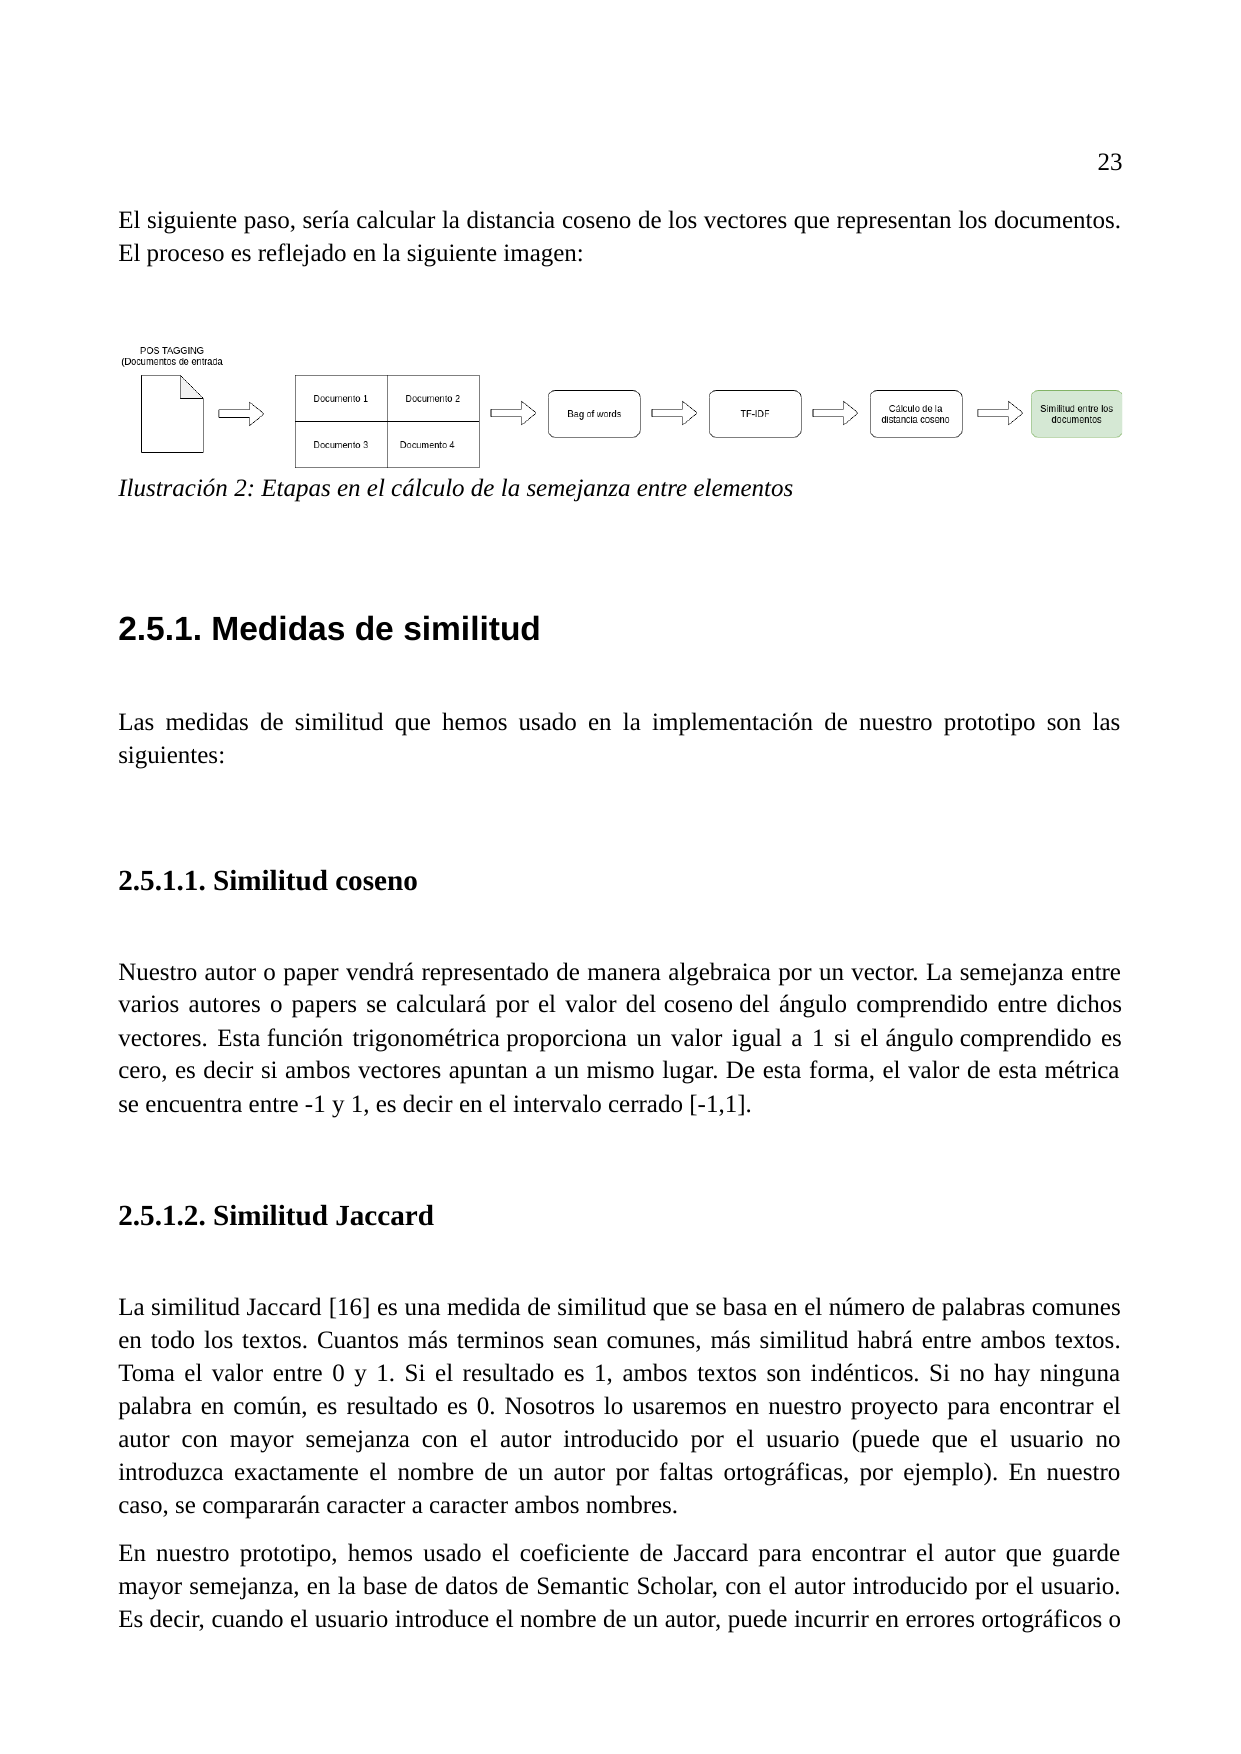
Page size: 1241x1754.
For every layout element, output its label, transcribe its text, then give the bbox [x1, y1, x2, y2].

text La similitud Jaccard [16] es una medida de similitud que se basa en el número de palabras comunes en todo los textos. Cuantos más terminos sean comunes, más similitud habrá entre ambos textos. Toma el valor entre 0 y 1. Si el resultado es 1, ambos textos son indénticos. Si no hay ninguna palabra en común, es resultado es 0. Nosotros lo usaremos en nuestro proyecto para encontrar el autor con mayor semejanza con el autor introducido por el usuario (puede que el usuario no introduzca exactamente el nombre de un autor por faltas ortográficas, por ejemplo). En nuestro caso, se compararán caracter a caracter ambos nombres. [118, 1292, 1122, 1519]
text El siguiente paso, sería calcular la distancia coseno de los vectores que representan los documentos. El proceso es reflejado en la siguiente imagen: [118, 205, 1122, 267]
text En nuestro prototipo, hemos usado el coeficiente de Jaccard para encontrar el autor que guarde mayor semejanza, en la base de datos de Semantic Scholar, con el autor introducido por el usuario. Es decir, cuando el usuario introduce el nombre de un autor, puede incurrir en errores ortográficos o [118, 1538, 1122, 1633]
subtitle 2.5.1.1. Similitud coseno [118, 863, 1122, 896]
text Las medidas de similitud que hemos usado en la implementación de nuestro prototipo son las siguientes: [118, 707, 1122, 769]
picture [118, 345, 1123, 468]
subtitle 2.5.1. Medidas de similitud [118, 608, 1122, 647]
text Nuestro autor o paper vendrá representado de manera algebraica por un vector. La semejanza entre varios autores o papers se calculará por el valor del coseno del ángulo comprendido entre dichos vectores. Esta función trigonométrica proporciona un valor igual a 1 si el ángulo comprendido es cero, es decir si ambos vectores apuntan a un mismo lugar. De esta forma, el valor de esta métrica se encuentra entre -1 y 1, es decir en el intervalo cerrado [-1,1]. [118, 957, 1122, 1117]
subtitle 2.5.1.2. Similitud Jaccard [118, 1198, 1122, 1232]
text Ilustración 2: Etapas en el cálculo de la semejanza entre elementos [118, 468, 1122, 502]
